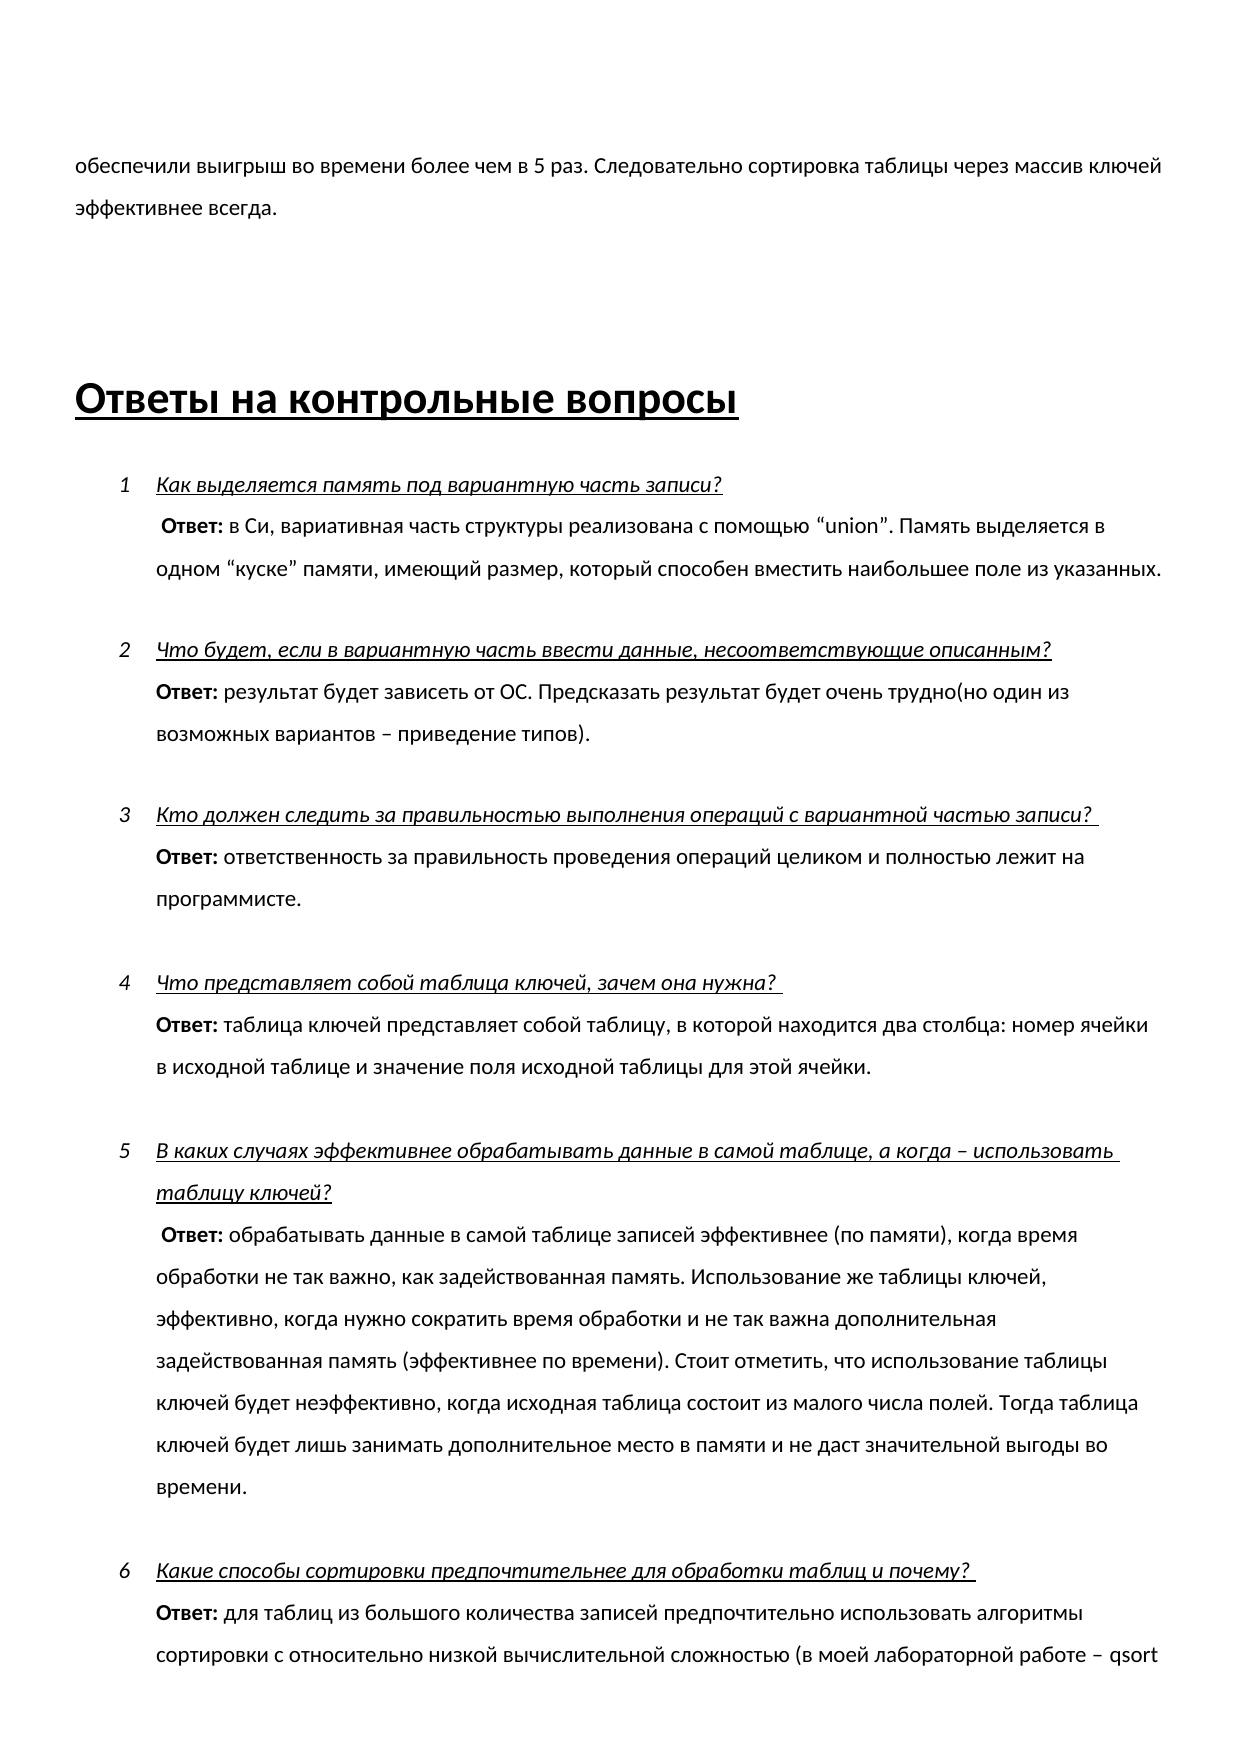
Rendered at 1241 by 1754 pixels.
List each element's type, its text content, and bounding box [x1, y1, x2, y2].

list Ответ: ответственность за правильность проведения операций целиком и полностью лежит на программисте. [156, 842, 1165, 912]
list Что представляет собой таблица ключей, зачем она нужна? [118, 968, 1165, 996]
list Как выделяется память под вариантную часть записи? [118, 470, 1165, 498]
list Ответ: для таблиц из большого количества записей предпочтительно использовать алгоритмы сортировки с относительно низкой вычислительной сложностью (в моей лабораторной работе – qsort [156, 1598, 1165, 1668]
list Ответ: обрабатывать данные в самой таблице записей эффективнее (по памяти), когда время обработки не так важно, как задействованная память. Использование же таблицы ключей, эффективно, когда нужно сократить время обработки и не так важна дополнительная задействованная память (эффективнее по времени). Стоит отметить, что использование таблицы ключей будет неэффективно, когда исходная таблица состоит из малого числа полей. Тогда таблица ключей будет лишь занимать дополнительное место в памяти и не даст значительной выгоды во времени. [156, 1220, 1165, 1500]
list Какие способы сортировки предпочтительнее для обработки таблиц и почему? [118, 1556, 1165, 1584]
list Ответ: в Си, вариативная часть структуры реализована с помощью “union”. Память выделяется в одном “куске” памяти, имеющий размер, который способен вместить наибольшее поле из указанных. [156, 512, 1165, 582]
list Кто должен следить за правильностью выполнения операций с вариантной частью записи? [118, 801, 1165, 828]
list Ответ: таблица ключей представляет собой таблицу, в которой находится два столбца: номер ячейки в исходной таблице и значение поля исходной таблицы для этой ячейки. [156, 1010, 1165, 1080]
text обеспечили выигрыш во времени более чем в 5 раз. Следовательно сортировка таблицы через массив ключей эффективнее всегда. [75, 151, 1165, 221]
list Что будет, если в вариантную часть ввести данные, несоответствующие описанным? [118, 635, 1165, 663]
list Ответ: результат будет зависеть от ОС. Предсказать результат будет очень трудно(но один из возможных вариантов – приведение типов). [156, 677, 1165, 747]
list В каких случаях эффективнее обрабатывать данные в самой таблице, а когда – использовать таблицу ключей? [118, 1136, 1165, 1206]
text Ответы на контрольные вопросы [75, 369, 1165, 425]
